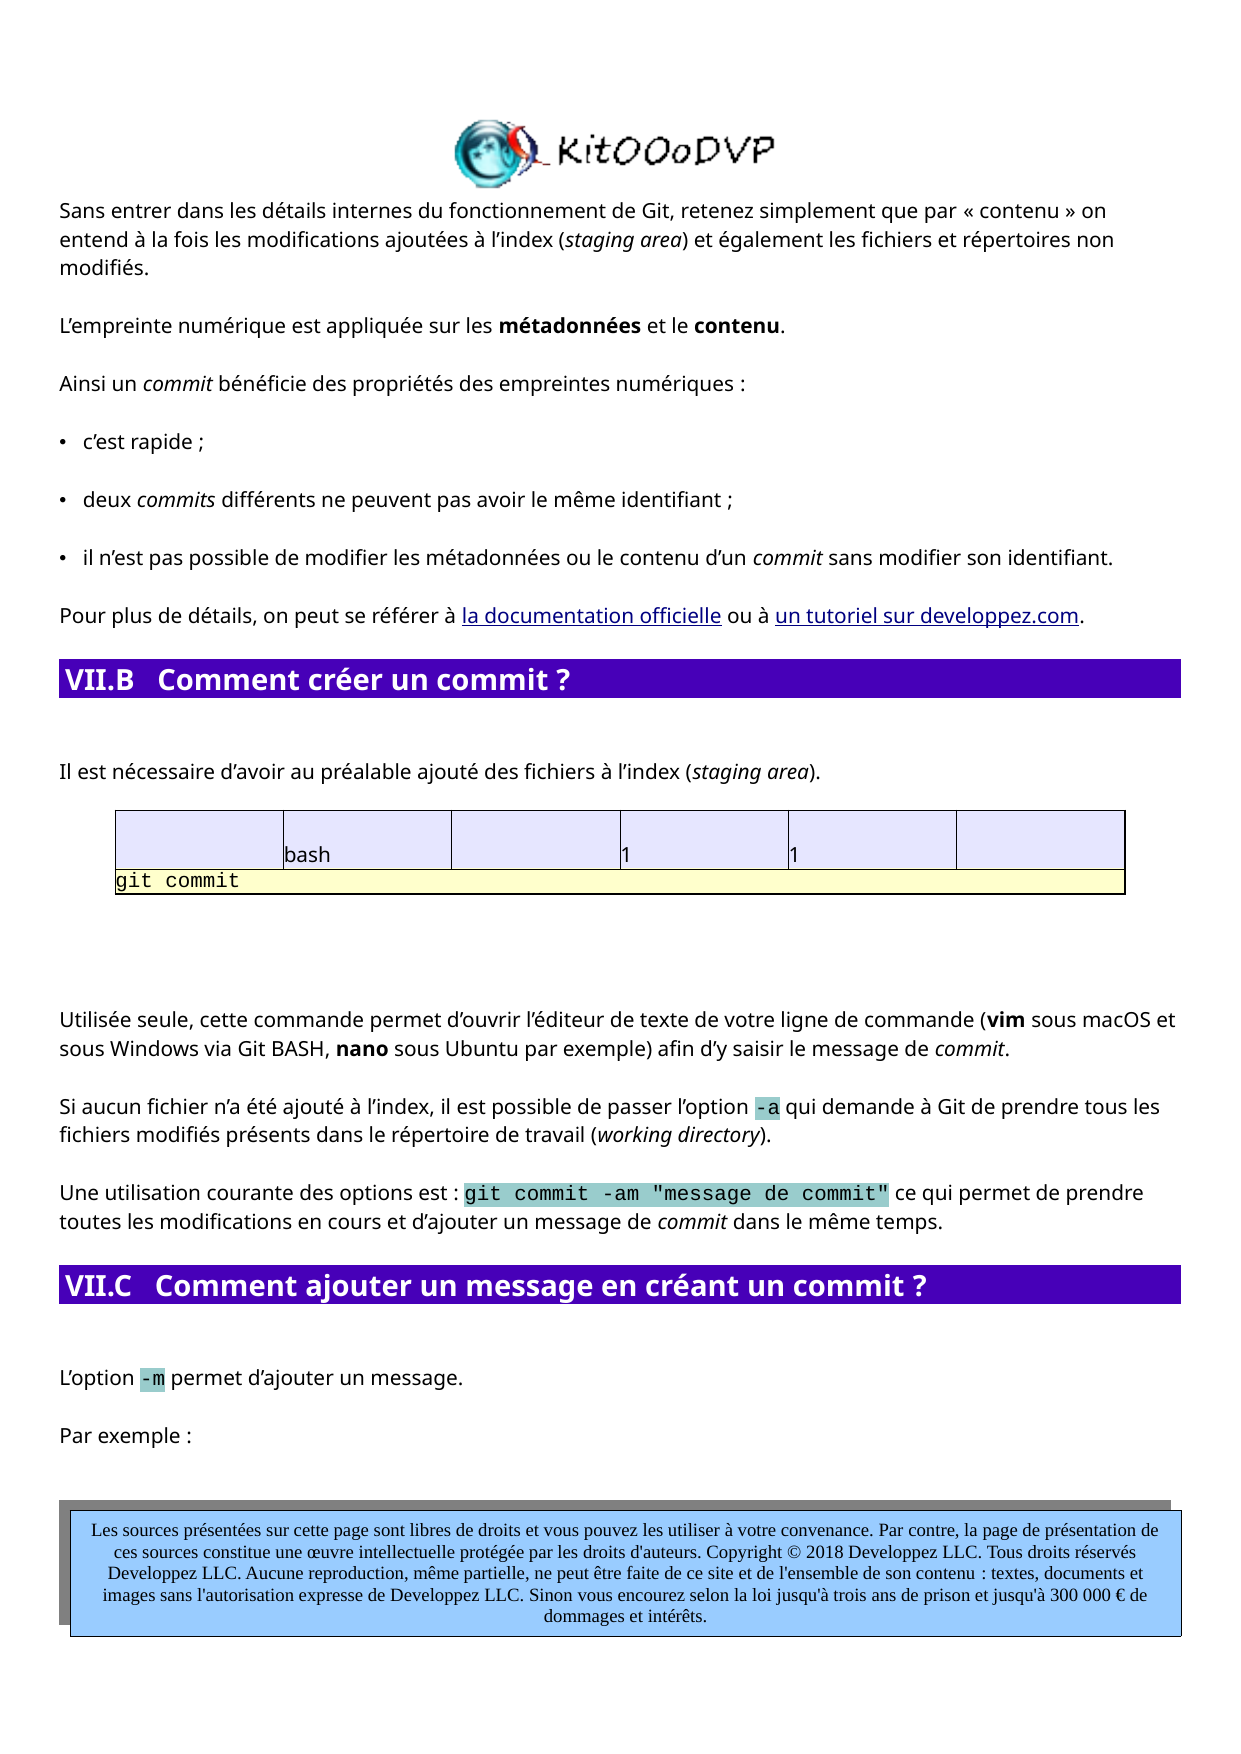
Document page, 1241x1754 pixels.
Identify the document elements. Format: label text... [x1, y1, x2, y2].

subtitle Comment créer un commit ? [59, 659, 1181, 698]
text Ainsi un commit bénéficie des propriétés des empreintes numériques : [59, 369, 1181, 398]
text L’option -m permet d’ajouter un message. [59, 1363, 1181, 1392]
table_header [957, 811, 1124, 868]
table_header 1 [789, 811, 956, 868]
text Une utilisation courante des options est : git commit -am "message de commit" ce qui permet de prendre toutes les modifications en cours et d’ajouter un message de commit dans le même temps. [59, 1178, 1181, 1235]
table_header [116, 811, 283, 868]
list deux commits différents ne peuvent pas avoir le même identifiant ; [59, 485, 1181, 513]
picture [453, 118, 781, 191]
table_header [452, 811, 620, 868]
table_header bash [284, 811, 451, 868]
text Pour plus de détails, on peut se référer à la documentation officielle ou à un tutoriel sur developpez.com. [59, 601, 1181, 629]
list il n’est pas possible de modifier les métadonnées ou le contenu d’un commit sans modifier son identifiant. [59, 543, 1181, 571]
subtitle Comment ajouter un message en créant un commit ? [59, 1265, 1181, 1304]
text Sans entrer dans les détails internes du fonctionnement de Git, retenez simplement que par « contenu » on entend à la fois les modifications ajoutées à l’index (staging area) et également les fichiers et répertoires non modifiés. [59, 196, 1181, 282]
table_header 1 [621, 811, 788, 868]
text L’empreinte numérique est appliquée sur les métadonnées et le contenu. [59, 311, 1181, 340]
text Par exemple : [59, 1421, 1181, 1450]
text Si aucun fichier n’a été ajouté à l’index, il est possible de passer l’option -a qui demande à Git de prendre tous les fichiers modifiés présents dans le répertoire de travail (working directory). [59, 1092, 1181, 1149]
text Utilisée seule, cette commande permet d’ouvrir l’éditeur de texte de votre ligne de commande (vim sous macOS et sous Windows via Git BASH, nano sous Ubuntu par exemple) afin d’y saisir le message de commit. [59, 1006, 1181, 1062]
text Il est nécessaire d’avoir au préalable ajouté des fichiers à l’index (staging area). [59, 757, 1181, 786]
list c’est rapide ; [59, 427, 1181, 456]
